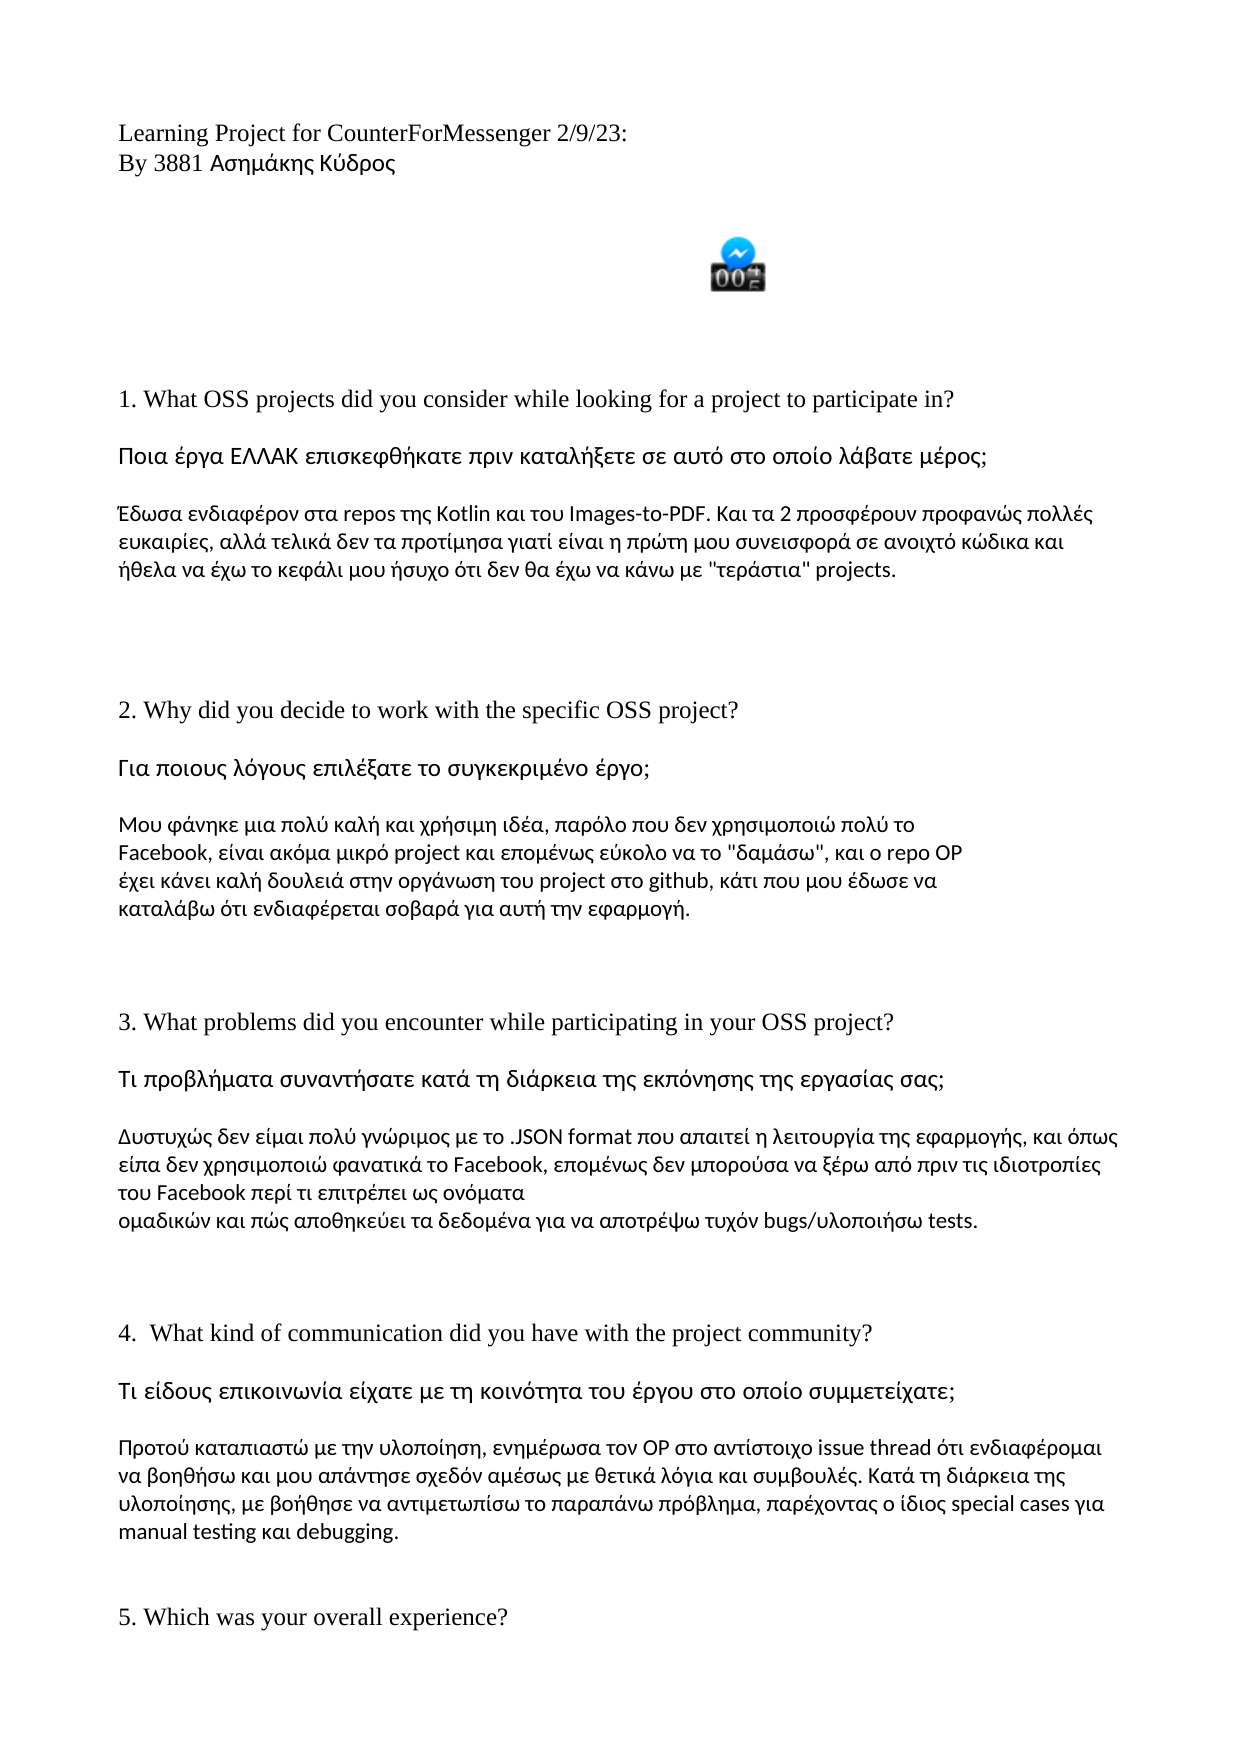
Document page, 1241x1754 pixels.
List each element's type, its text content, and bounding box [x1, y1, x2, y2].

text 4. What kind of communication did you have with the project community? [118, 1318, 1122, 1347]
text έχει κάνει καλή δουλειά στην οργάνωση του project στο github, κάτι που μου έδωσε να [118, 867, 1122, 894]
text Έδωσα ενδιαφέρον στα repos της Kotlin και του Images-to-PDF. Και τα 2 προσφέρουν προφανώς πολλές ευκαιρίες, αλλά τελικά δεν τα προτίμησα γιατί είναι η πρώτη μου συνεισφορά σε ανοιχτό κώδικα και ήθελα να έχω το κεφάλι μου ήσυχο ότι δεν θα έχω να κάνω με "τεράστια" projects. [118, 499, 1122, 583]
text 5. Which was your overall experience? [118, 1602, 1122, 1630]
text 3. What problems did you encounter while participating in your OSS project? [118, 1007, 1122, 1035]
text Τι είδους επικοινωνία είχατε με τη κοινότητα του έργου στο οποίο συμμετείχατε; [118, 1375, 1122, 1405]
text Μου φάνηκε μια πολύ καλή και χρήσιμη ιδέα, παρόλο που δεν χρησιμοποιώ πολύ το [118, 811, 1122, 838]
text καταλάβω ότι ενδιαφέρεται σοβαρά για αυτή την εφαρμογή. [118, 894, 1122, 923]
text Προτού καταπιαστώ με την υλοποίηση, ενημέρωσα τον OP στο αντίστοιχο issue thread ότι ενδιαφέρομαι να βοηθήσω και μου απάντησε σχεδόν αμέσως με θετικά λόγια και συμβουλές. Κατά τη διάρκεια της υλοποίησης, με βοήθησε να αντιμετωπίσω το παραπάνω πρόβλημα, παρέχοντας ο ίδιος special cases για manual testing και debugging. [118, 1433, 1122, 1546]
text Facebook, είναι ακόμα μικρό project και επομένως εύκολο να το "δαμάσω", και ο repo OP [118, 838, 1122, 867]
text Ποια έργα ΕΛΛΑΚ επισκεφθήκατε πριν καταλήξετε σε αυτό στο οποίο λάβατε μέρος; [118, 441, 1122, 471]
text 2. Why did you decide to work with the specific OSS project? [118, 695, 1122, 724]
text Learning Project for CounterForMessenger 2/9/23: By 3881 Ασημάκης Κύδρος [118, 118, 1122, 300]
text Δυστυχώς δεν είμαι πολύ γνώριμος με το .JSON format που απαιτεί η λειτουργία της εφαρμογής, και όπως είπα δεν χρησιμοποιώ φανατικά το Facebook, επομένως δεν μπορούσα να ξέρω από πριν τις ιδιοτροπίες του Facebook περί τι επιτρέπει ως ονόματα [118, 1122, 1122, 1206]
text 1. What OSS projects did you consider while looking for a project to participate in? [118, 384, 1122, 412]
text Για ποιους λόγους επιλέξατε το συγκεκριμένο έργο; [118, 752, 1122, 782]
text ομαδικών και πώς αποθηκεύει τα δεδομένα για να αποτρέψω τυχόν bugs/υλοποιήσω tests. [118, 1206, 1122, 1234]
text Τι προβλήματα συναντήσατε κατά τη διάρκεια της εκπόνησης της εργασίας σας; [118, 1063, 1122, 1094]
